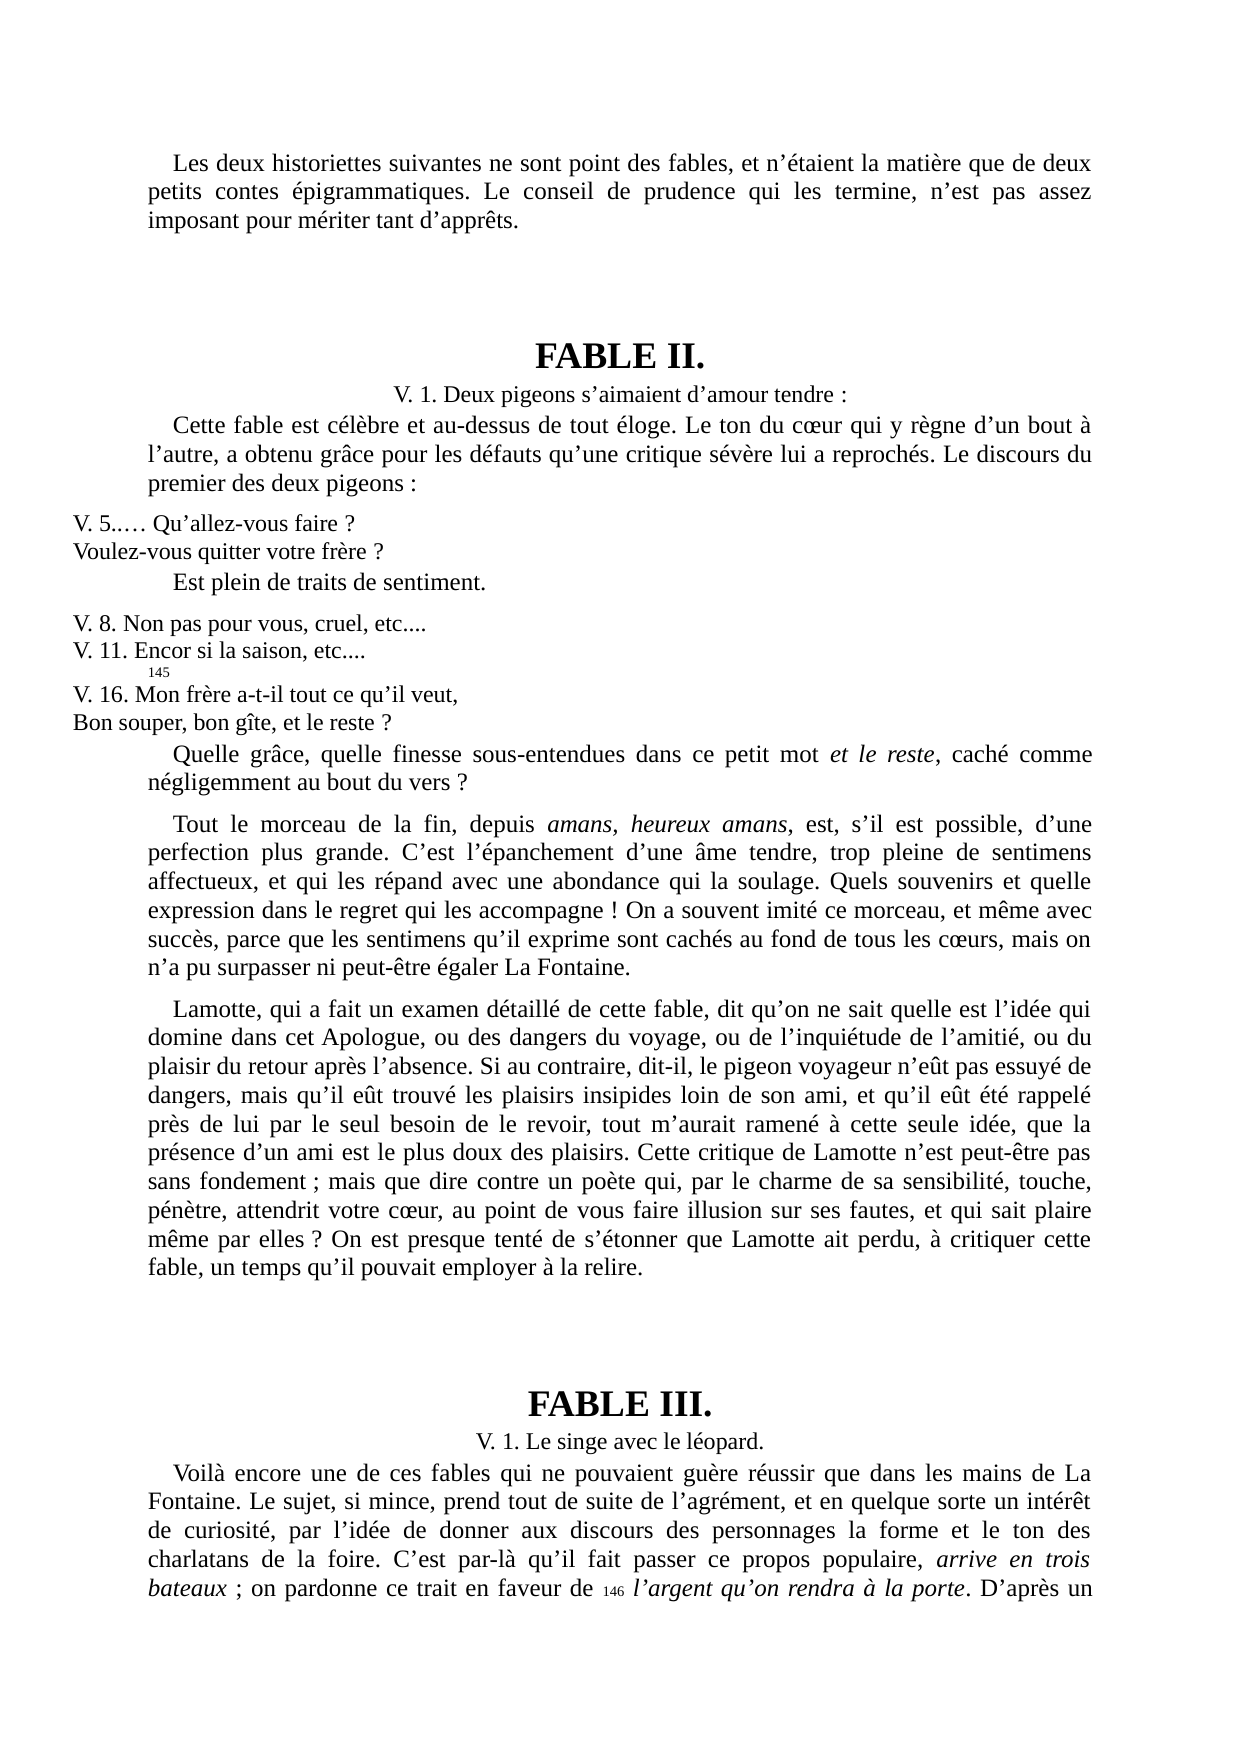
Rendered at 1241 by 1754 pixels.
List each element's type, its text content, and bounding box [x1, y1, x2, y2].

text 145 [148, 664, 1093, 681]
text Quelle grâce, quelle finesse sous-entendues dans ce petit mot et le reste, caché comme négligemment au bout du vers ? [148, 739, 1093, 796]
text V. 8. Non pas pour vous, cruel, etc.... [73, 608, 1093, 636]
subtitle FABLE III. [148, 1381, 1093, 1424]
text V. 11. Encor si la saison, etc.... [73, 636, 1093, 664]
subtitle FABLE II. [148, 334, 1093, 377]
text Bon souper, bon gîte, et le reste ? [73, 708, 1093, 736]
text Cette fable est célèbre et au-dessus de tout éloge. Le ton du cœur qui y règne d’un bout à l’autre, a obtenu grâce pour les défauts qu’une critique sévère lui a reprochés. Le discours du premier des deux pigeons : [148, 410, 1093, 497]
text V. 1. Deux pigeons s’aimaient d’amour tendre : [148, 380, 1093, 407]
text Tout le morceau de la fin, depuis amans, heureux amans, est, s’il est possible, d’une perfection plus grande. C’est l’épanchement d’une âme tendre, trop pleine de sentimens affectueux, et qui les répand avec une abondance qui la soulage. Quels souvenirs et quelle expression dans le regret qui les accompagne ! On a souvent imité ce morceau, et même avec succès, parce que les sentimens qu’il exprime sont cachés au fond de tous les cœurs, mais on n’a pu surpasser ni peut-être égaler La Fontaine. [148, 809, 1093, 981]
text Lamotte, qui a fait un examen détaillé de cette fable, dit qu’on ne sait quelle est l’idée qui domine dans cet Apologue, ou des dangers du voyage, ou de l’inquiétude de l’amitié, ou du plaisir du retour après l’absence. Si au contraire, dit-il, le pigeon voyageur n’eût pas essuyé de dangers, mais qu’il eût trouvé les plaisirs insipides loin de son ami, et qu’il eût été rappelé près de lui par le seul besoin de le revoir, tout m’aurait ramené à cette seule idée, que la présence d’un ami est le plus doux des plaisirs. Cette critique de Lamotte n’est peut-être pas sans fondement ; mais que dire contre un poète qui, par le charme de sa sensibilité, touche, pénètre, attendrit votre cœur, au point de vous faire illusion sur ses fautes, et qui sait plaire même par elles ? On est presque tenté de s’étonner que Lamotte ait perdu, à critiquer cette fable, un temps qu’il pouvait employer à la relire. [148, 994, 1093, 1281]
text Voilà encore une de ces fables qui ne pouvaient guère réussir que dans les mains de La Fontaine. Le sujet, si mince, prend tout de suite de l’agrément, et en quelque sorte un intérêt de curiosité, par l’idée de donner aux discours des personnages la forme et le ton des charlatans de la foire. C’est par-là qu’il fait passer ce propos populaire, arrive en trois bateaux ; on pardonne ce trait en faveur de 146 l’argent qu’on rendra à la porte. D’après un [148, 1458, 1093, 1601]
text V. 5..… Qu’allez-vous faire ? [73, 509, 1093, 537]
text Est plein de traits de sentiment. [148, 567, 1093, 596]
text V. 16. Mon frère a-t-il tout ce qu’il veut, [73, 681, 1093, 708]
text Les deux historiettes suivantes ne sont point des fables, et n’étaient la matière que de deux petits contes épigrammatiques. Le conseil de prudence qui les termine, n’est pas assez imposant pour mériter tant d’apprêts. [148, 148, 1093, 234]
text Voulez-vous quitter votre frère ? [73, 537, 1093, 564]
text V. 1. Le singe avec le léopard. [148, 1427, 1093, 1455]
